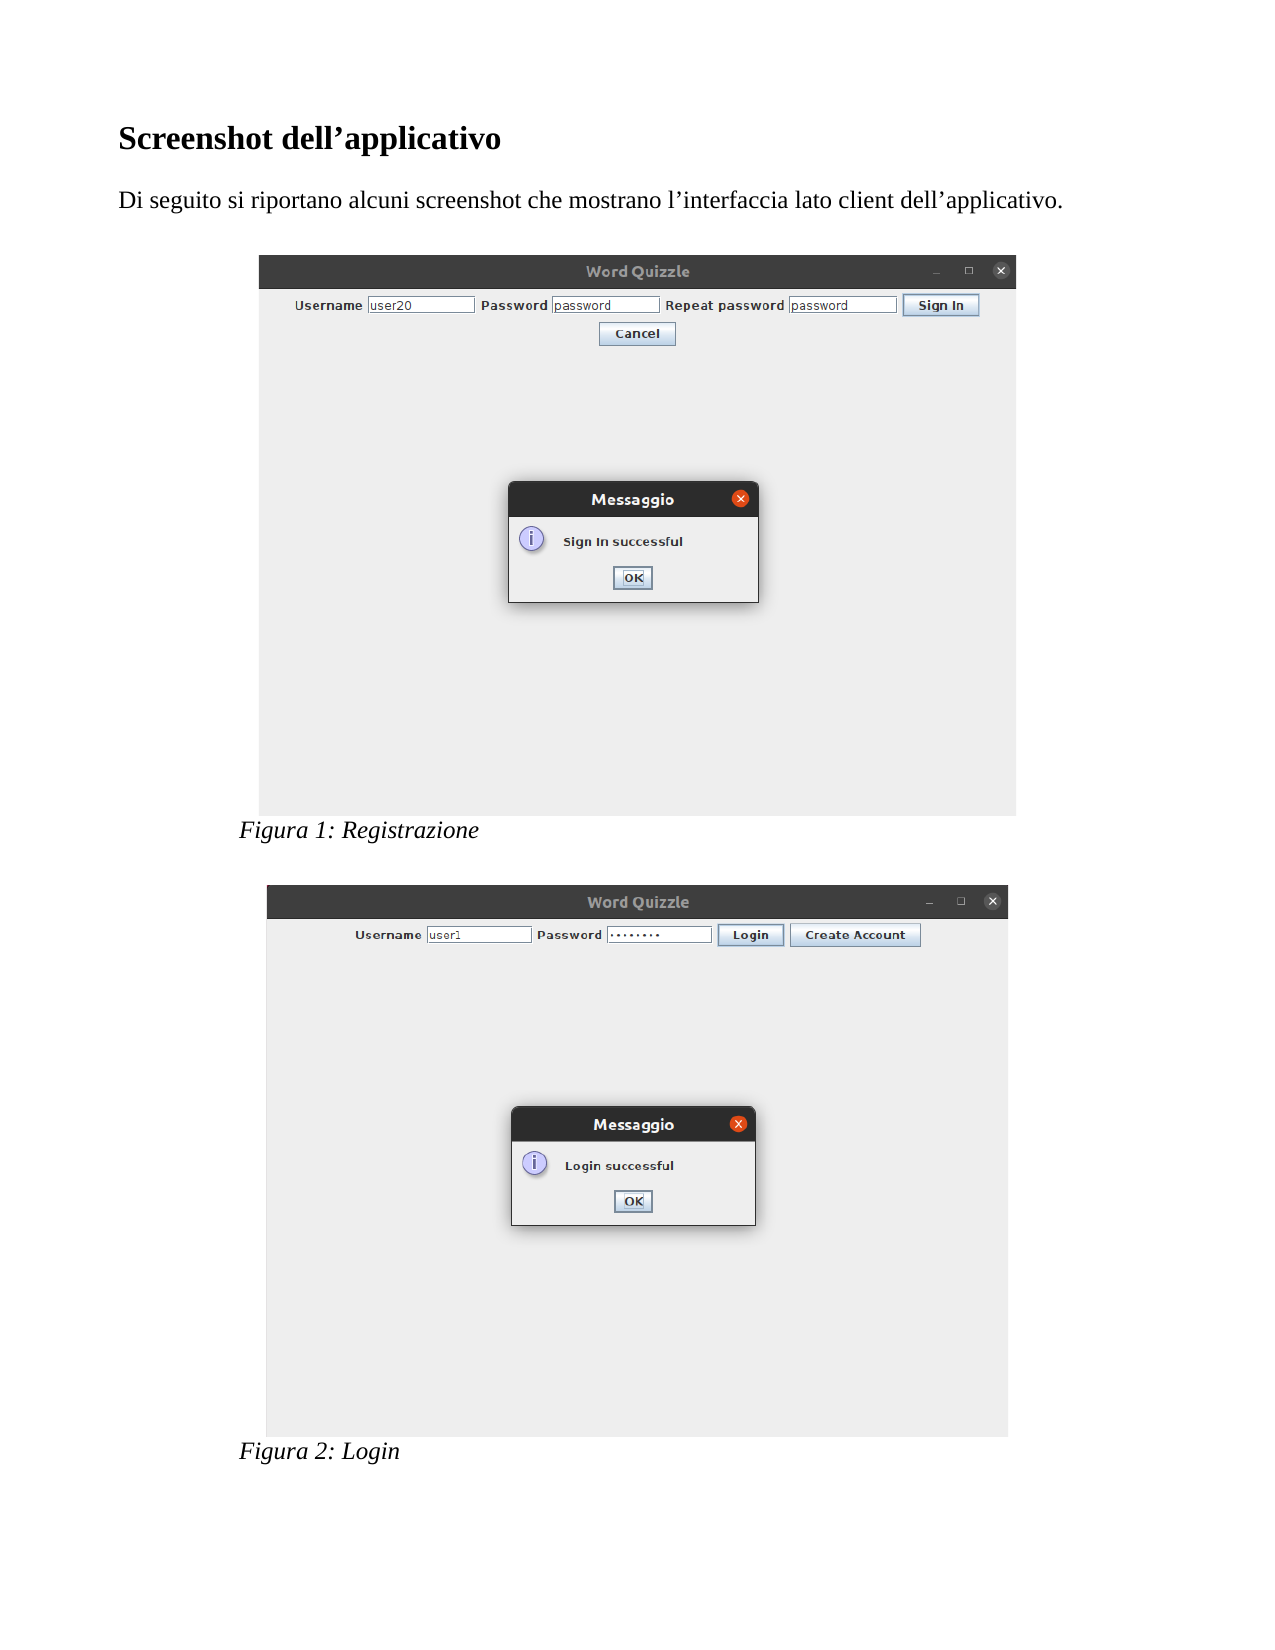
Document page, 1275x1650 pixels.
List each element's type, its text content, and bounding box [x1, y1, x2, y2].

text Screenshot dell’applicativo [118, 118, 1157, 156]
text Figura 2: Login [239, 886, 1036, 1465]
picture [266, 885, 1009, 1437]
text Di seguito si riportano alcuni screenshot che mostrano l’interfaccia lato client dell’applicativo. [118, 185, 1157, 214]
picture [258, 255, 1017, 816]
text Figura 1: Registrazione [239, 255, 1036, 844]
